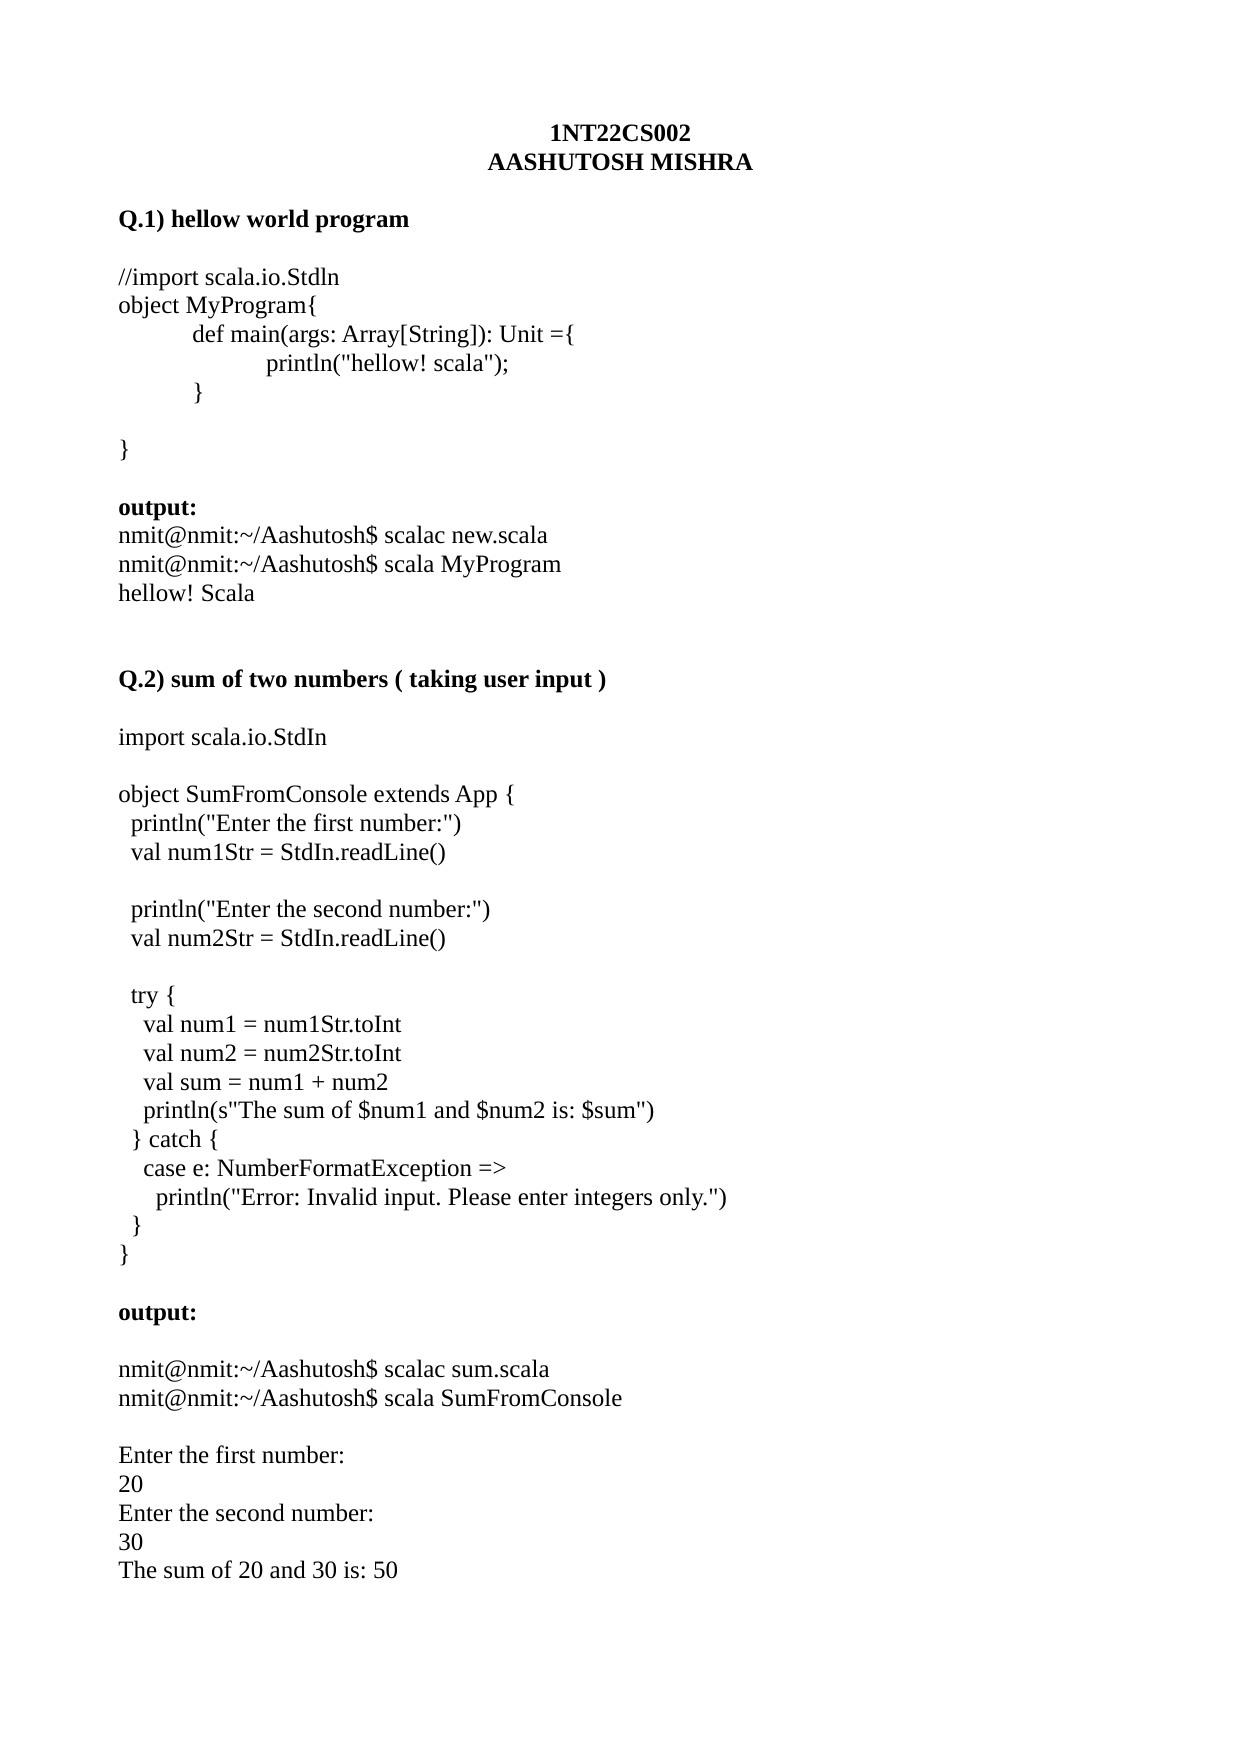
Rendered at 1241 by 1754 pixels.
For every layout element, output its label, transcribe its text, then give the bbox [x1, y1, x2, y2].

text Q.2) sum of two numbers ( taking user input ) [118, 664, 1122, 693]
text AASHUTOSH MISHRA [118, 147, 1122, 176]
text object MyProgram{ [118, 291, 1122, 319]
text nmit@nmit:~/Aashutosh$ scalac new.scala [118, 521, 1122, 549]
text try { [118, 981, 1122, 1009]
text nmit@nmit:~/Aashutosh$ scalac sum.scala [118, 1354, 1122, 1383]
text 30 [118, 1527, 1122, 1556]
text println("Error: Invalid input. Please enter integers only.") [118, 1182, 1122, 1211]
text The sum of 20 and 30 is: 50 [118, 1556, 1122, 1584]
text nmit@nmit:~/Aashutosh$ scala SumFromConsole [118, 1383, 1122, 1412]
text Q.1) hellow world program [118, 204, 1122, 233]
text nmit@nmit:~/Aashutosh$ scala MyProgram [118, 549, 1122, 578]
text } [118, 1239, 1122, 1268]
text println(s"The sum of $num1 and $num2 is: $sum") [118, 1096, 1122, 1124]
text 20 [118, 1469, 1122, 1498]
text 1NT22CS002 [118, 118, 1122, 147]
text } [118, 377, 1122, 406]
text println("Enter the second number:") [118, 894, 1122, 923]
text case e: NumberFormatException => [118, 1153, 1122, 1182]
text val num1Str = StdIn.readLine() [118, 837, 1122, 866]
text println("hellow! scala"); [118, 348, 1122, 377]
text import scala.io.StdIn [118, 722, 1122, 751]
text val sum = num1 + num2 [118, 1067, 1122, 1096]
text hellow! Scala [118, 578, 1122, 607]
text output: [118, 492, 1122, 521]
text object SumFromConsole extends App { [118, 779, 1122, 808]
text Enter the first number: [118, 1441, 1122, 1469]
text } catch { [118, 1124, 1122, 1153]
text val num2 = num2Str.toInt [118, 1038, 1122, 1067]
text def main(args: Array[String]): Unit ={ [118, 319, 1122, 348]
text val num2Str = StdIn.readLine() [118, 923, 1122, 952]
text val num1 = num1Str.toInt [118, 1009, 1122, 1038]
text Enter the second number: [118, 1498, 1122, 1527]
text println("Enter the first number:") [118, 808, 1122, 837]
text } [118, 1211, 1122, 1239]
text //import scala.io.Stdln [118, 262, 1122, 291]
text } [118, 434, 1122, 463]
text output: [118, 1297, 1122, 1326]
